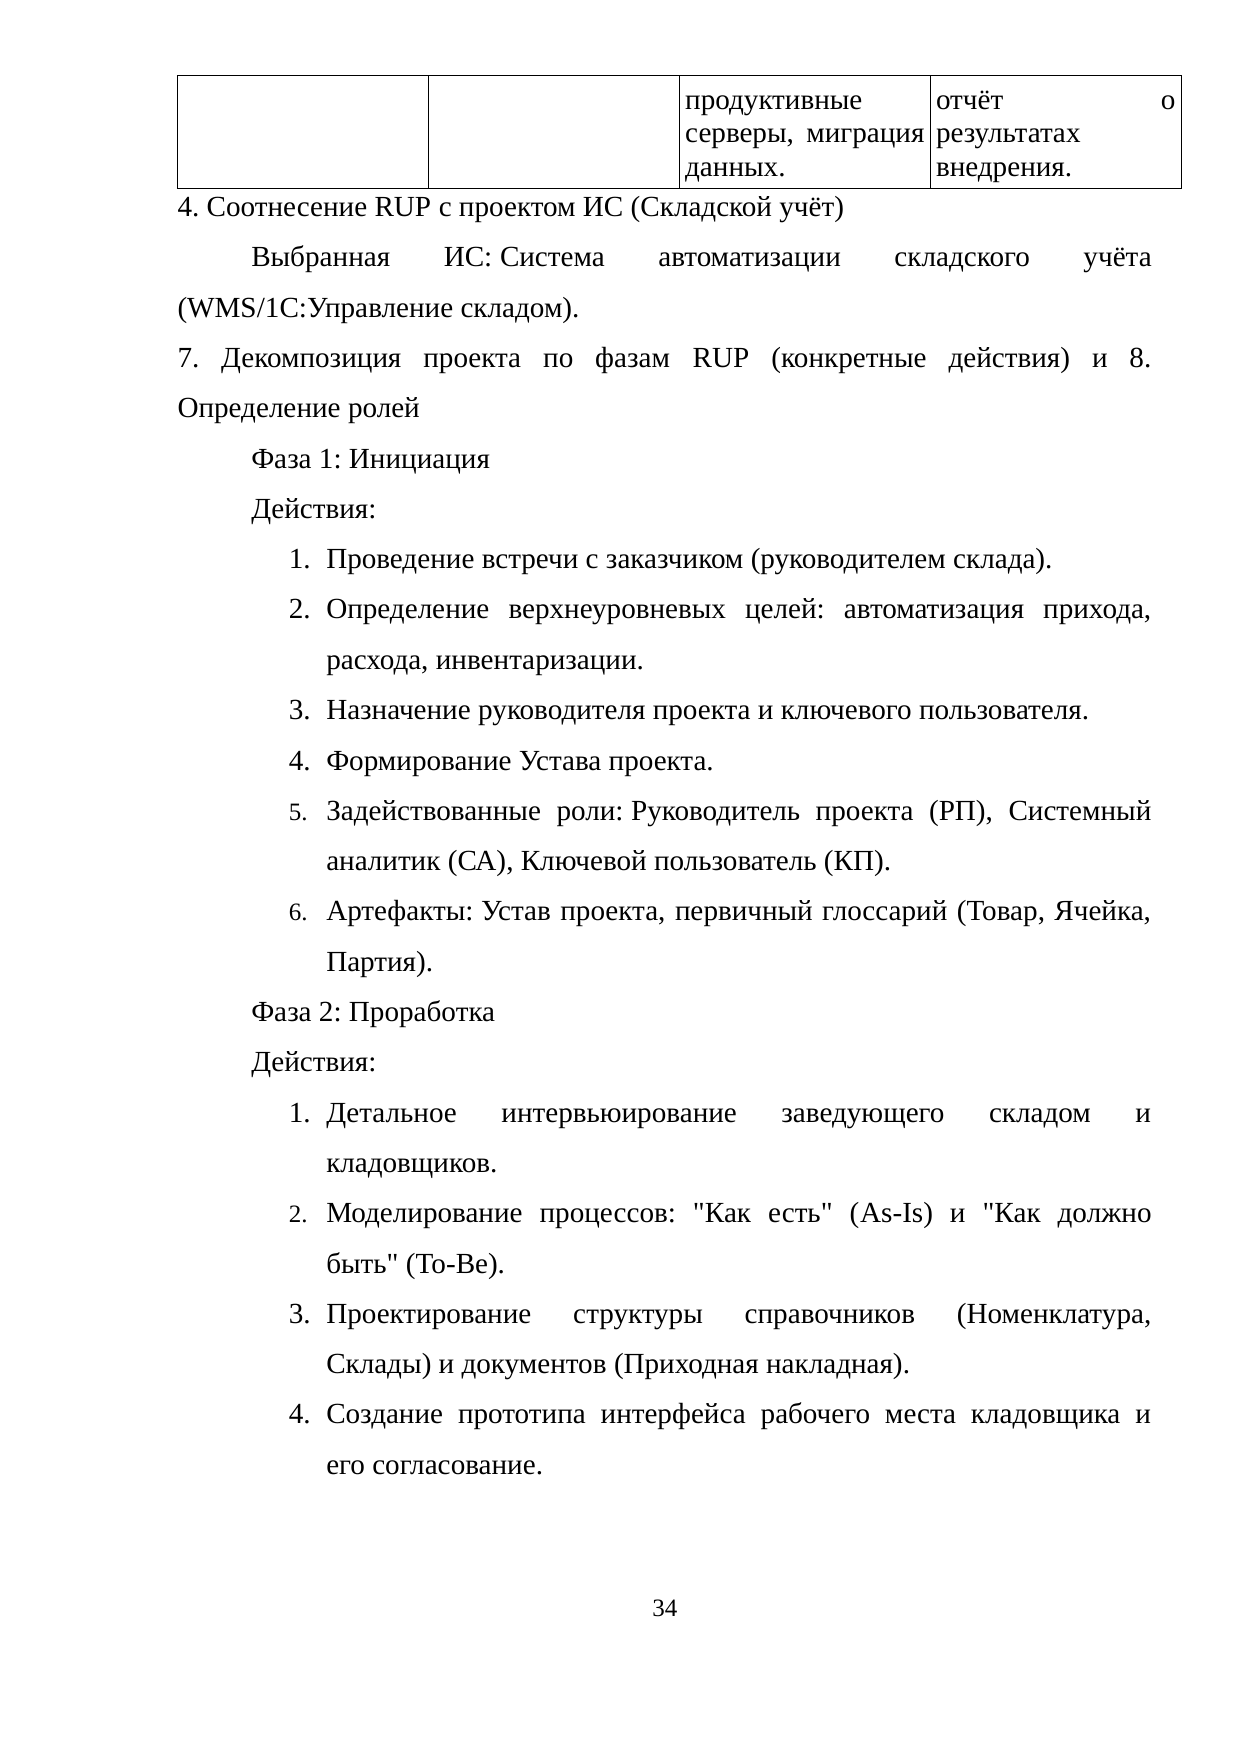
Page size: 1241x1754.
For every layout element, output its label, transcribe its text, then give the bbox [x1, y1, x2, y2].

text Фаза 2: Проработка [177, 994, 1152, 1028]
text Действия: [177, 491, 1152, 524]
table_cell продуктивные серверы, миграция данных. [680, 76, 930, 188]
table_cell [429, 76, 679, 188]
list Формирование Устава проекта. [288, 743, 1152, 776]
list Создание прототипа интерфейса рабочего места кладовщика и его согласование. [288, 1397, 1152, 1481]
text Фаза 1: Инициация [177, 441, 1152, 474]
list Определение верхнеуровневых целей: автоматизация прихода, расхода, инвентаризации. [288, 592, 1152, 676]
text 7. Декомпозиция проекта по фазам RUP (конкретные действия) и 8. Определение ролей [177, 340, 1152, 424]
table_cell отчёт о результатах внедрения. [931, 76, 1181, 188]
list Проведение встречи с заказчиком (руководителем склада). [288, 541, 1152, 575]
text 4. Соотнесение RUP с проектом ИС (Складской учёт) [177, 189, 1152, 223]
table_cell [178, 76, 428, 188]
list Моделирование процессов: "Как есть" (As-Is) и "Как должно быть" (To-Be). [288, 1195, 1152, 1279]
text Действия: [177, 1044, 1152, 1078]
list Задействованные роли: Руководитель проекта (РП), Системный аналитик (СА), Ключевой пользователь (КП). [288, 793, 1152, 877]
list Детальное интервьюирование заведующего складом и кладовщиков. [288, 1095, 1152, 1179]
list Проектирование структуры справочников (Номенклатура, Склады) и документов (Приходная накладная). [288, 1296, 1152, 1380]
list Назначение руководителя проекта и ключевого пользователя. [288, 692, 1152, 726]
list Артефакты: Устав проекта, первичный глоссарий (Товар, Ячейка, Партия). [288, 893, 1152, 977]
text Выбранная ИС: Система автоматизации складского учёта (WMS/1C:Управление складом). [177, 239, 1152, 323]
